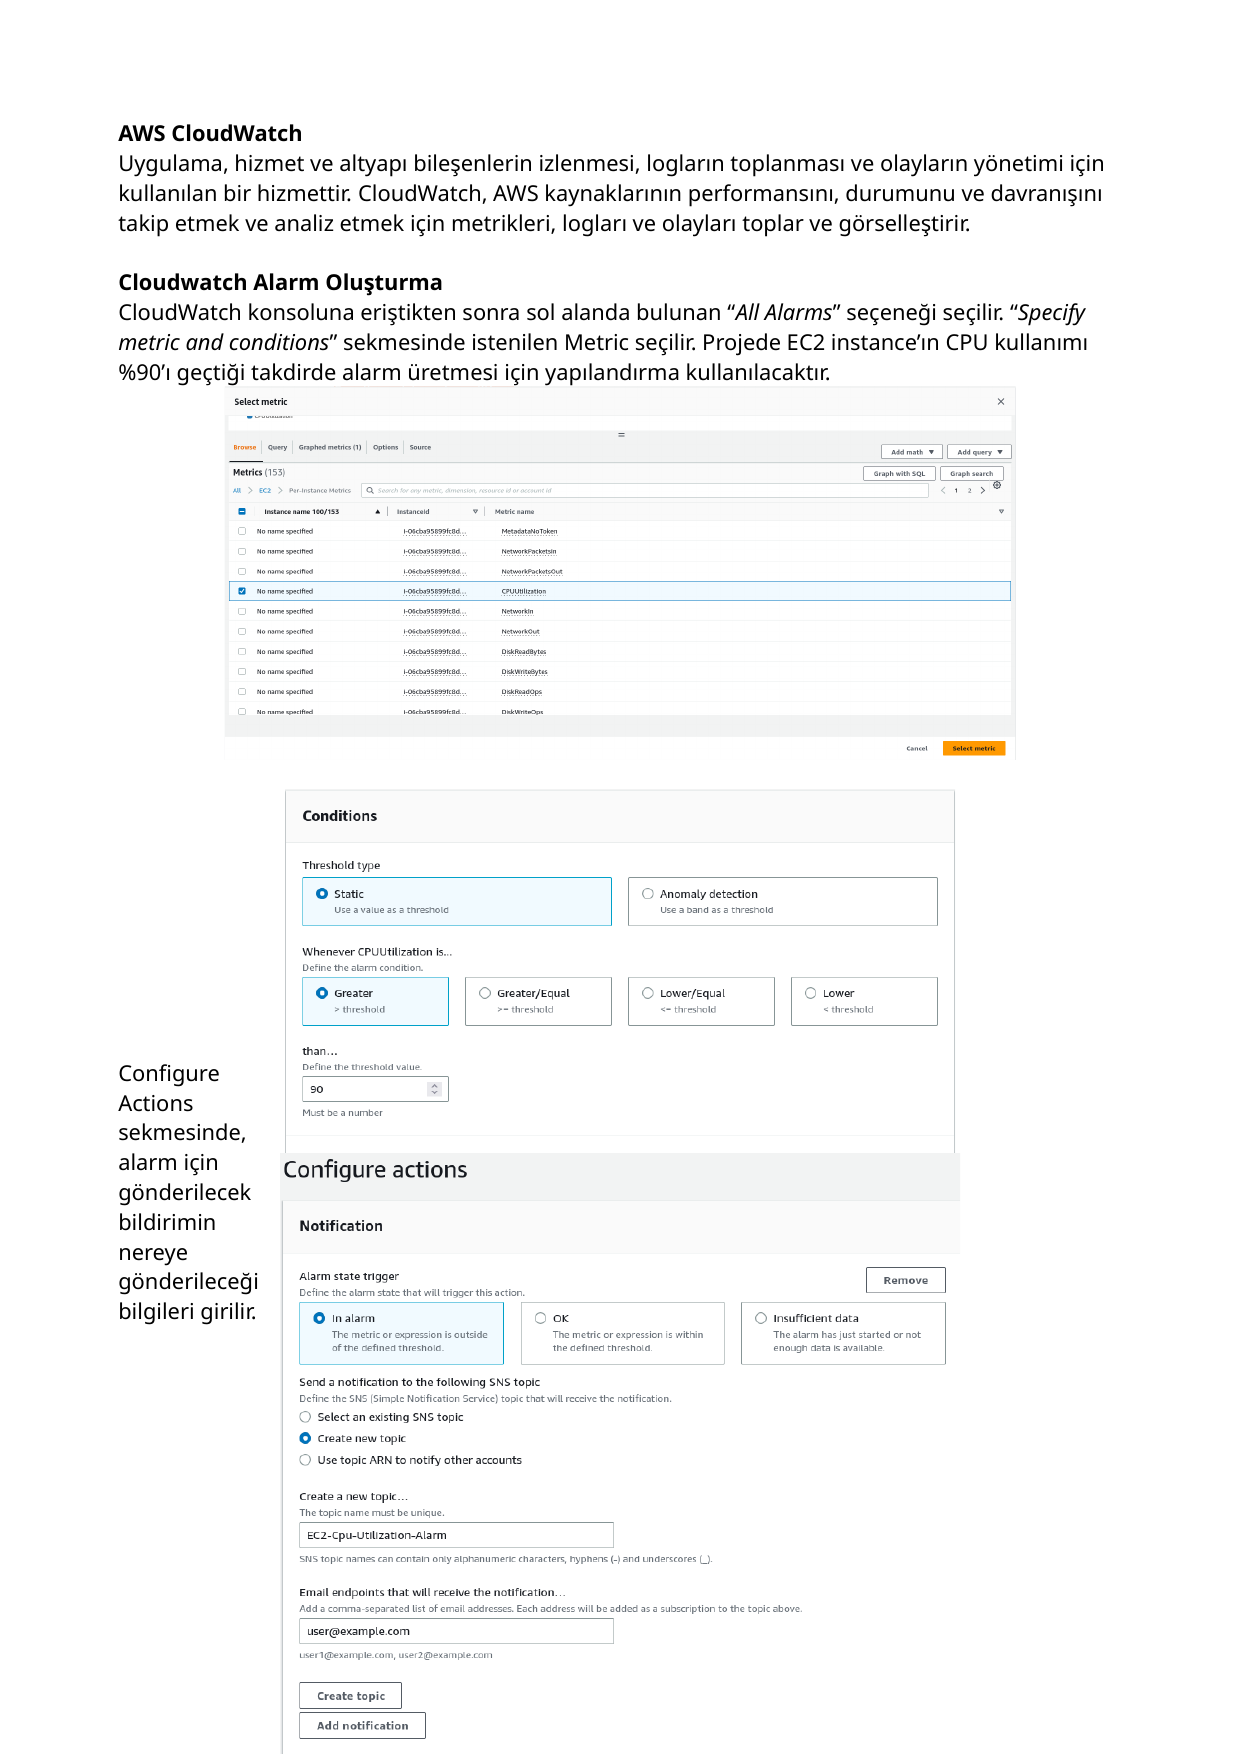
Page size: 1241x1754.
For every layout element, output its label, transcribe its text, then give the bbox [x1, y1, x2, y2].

picture [224, 386, 1016, 760]
text Cloudwatch Alarm Oluşturma [118, 267, 1122, 297]
text [955, 1058, 1122, 1326]
text CloudWatch konsoluna eriştikten sonra sol alanda bulunan “All Alarms” seçeneği seçilir. “Specify metric and conditions” sekmesinde istenilen Metric seçilir. Projede EC2 instance’ın CPU kullanımı %90’ı geçtiği takdirde alarm üretmesi için yapılandırma kullanılacaktır. [118, 297, 1122, 386]
text AWS CloudWatch [118, 118, 1122, 148]
picture [280, 789, 961, 1754]
text Configure Actions sekmesinde, alarm için gönderilecek bildirimin nereye gönderileceği bilgileri girilir. [118, 1058, 285, 1326]
text Uygulama, hizmet ve altyapı bileşenlerin izlenmesi, logların toplanması ve olayların yönetimi için kullanılan bir hizmettir. CloudWatch, AWS kaynaklarının performansını, durumunu ve davranışını takip etmek ve analiz etmek için metrikleri, logları ve olayları toplar ve görselleştirir. [118, 148, 1122, 237]
